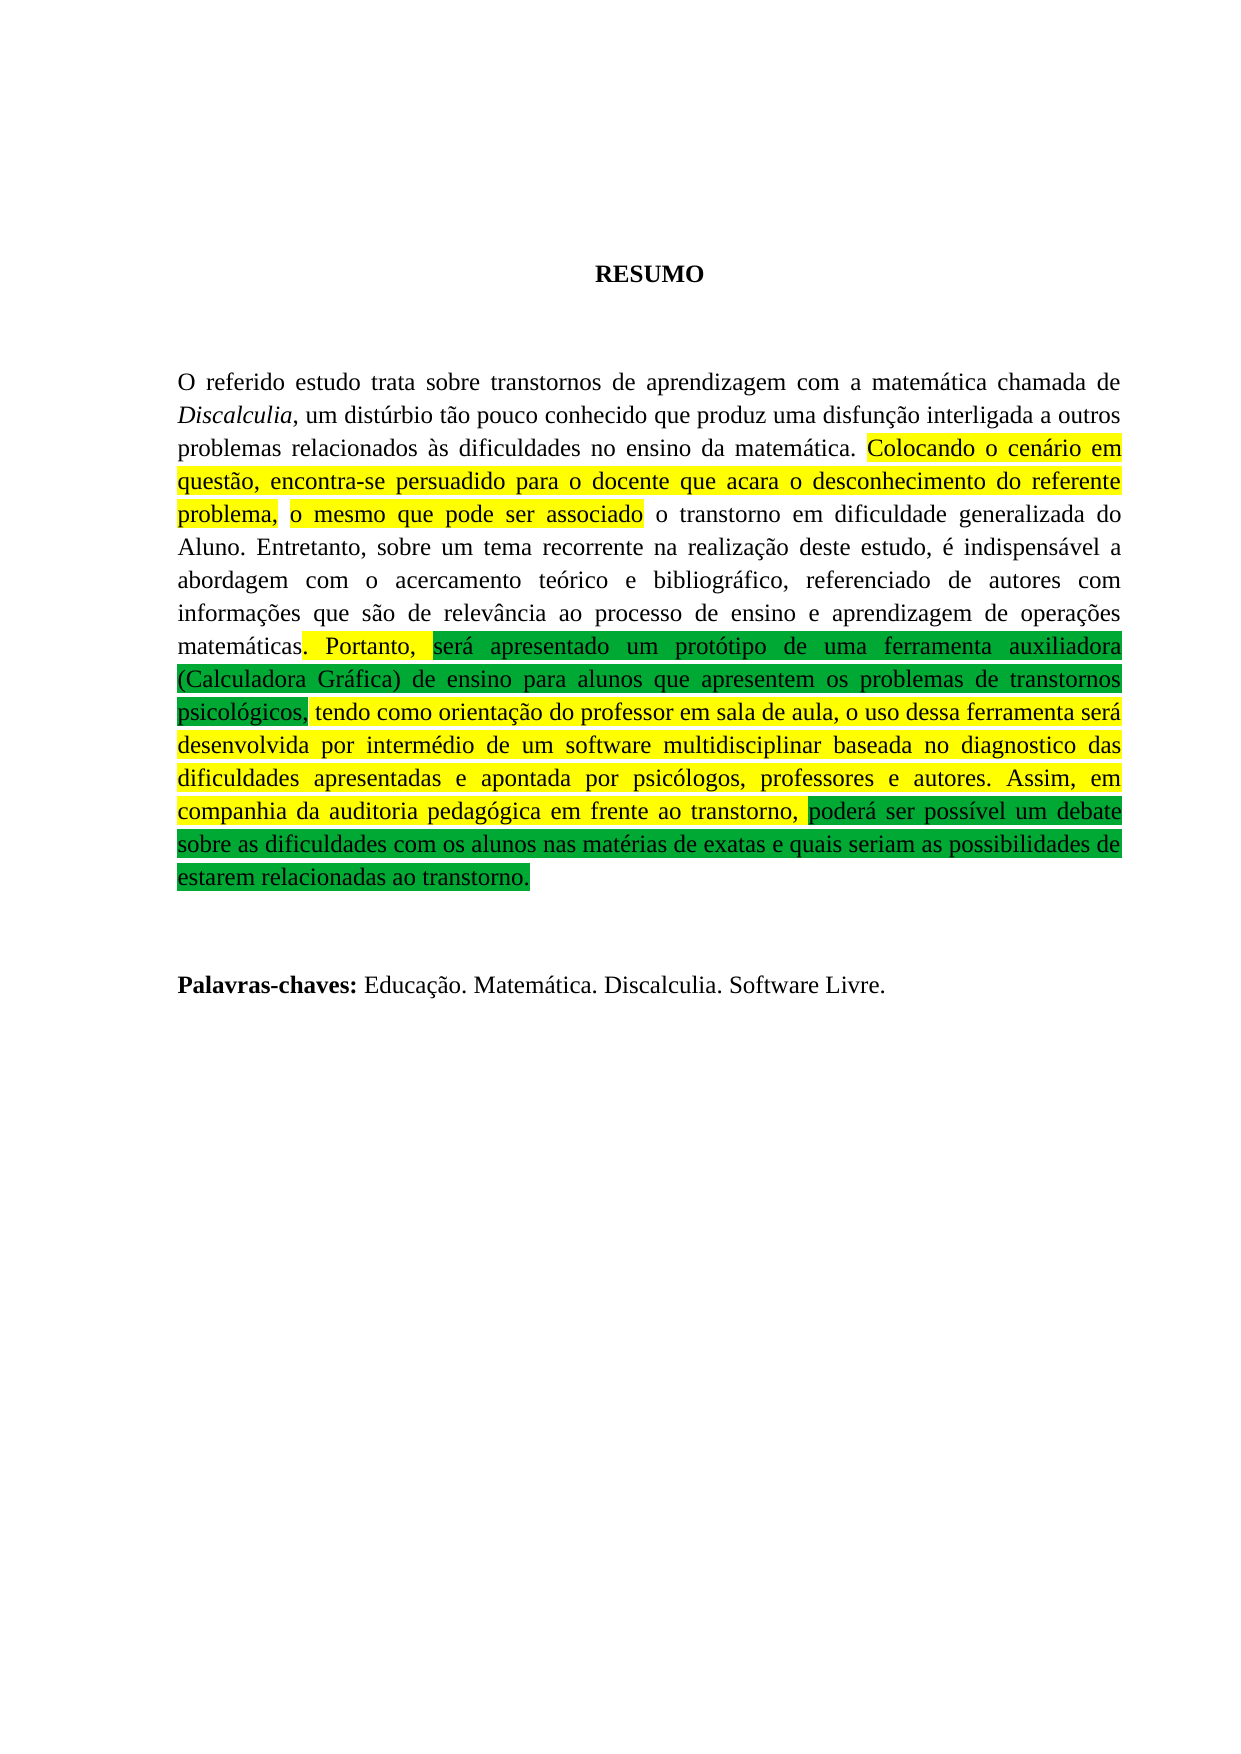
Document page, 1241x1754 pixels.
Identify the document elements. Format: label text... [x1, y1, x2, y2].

text RESUMO [177, 259, 1122, 288]
text O referido estudo trata sobre transtornos de aprendizagem com a matemática chamada de Discalculia, um distúrbio tão pouco conhecido que produz uma disfunção interligada a outros problemas relacionados às dificuldades no ensino da matemática. Colocando o cenário em questão, encontra-se persuadido para o docente que acara o desconhecimento do referente problema, o mesmo que pode ser associado o transtorno em dificuldade generalizada do Aluno. Entretanto, sobre um tema recorrente na realização deste estudo, é indispensável a abordagem com o acercamento teórico e bibliográfico, referenciado de autores com informações que são de relevância ao processo de ensino e aprendizagem de operações matemáticas. Portanto, será apresentado um protótipo de uma ferramenta auxiliadora (Calculadora Gráfica) de ensino para alunos que apresentem os problemas de transtornos psicológicos, tendo como orientação do professor em sala de aula, o uso dessa ferramenta será desenvolvida por intermédio de um software multidisciplinar baseada no diagnostico das dificuldades apresentadas e apontada por psicólogos, professores e autores. Assim, em companhia da auditoria pedagógica em frente ao transtorno, poderá ser possível um debate sobre as dificuldades com os alunos nas matérias de exatas e quais seriam as possibilidades de estarem relacionadas ao transtorno. [177, 367, 1122, 891]
text Palavras-chaves: Educação. Matemática. Discalculia. Software Livre. [177, 970, 1122, 999]
